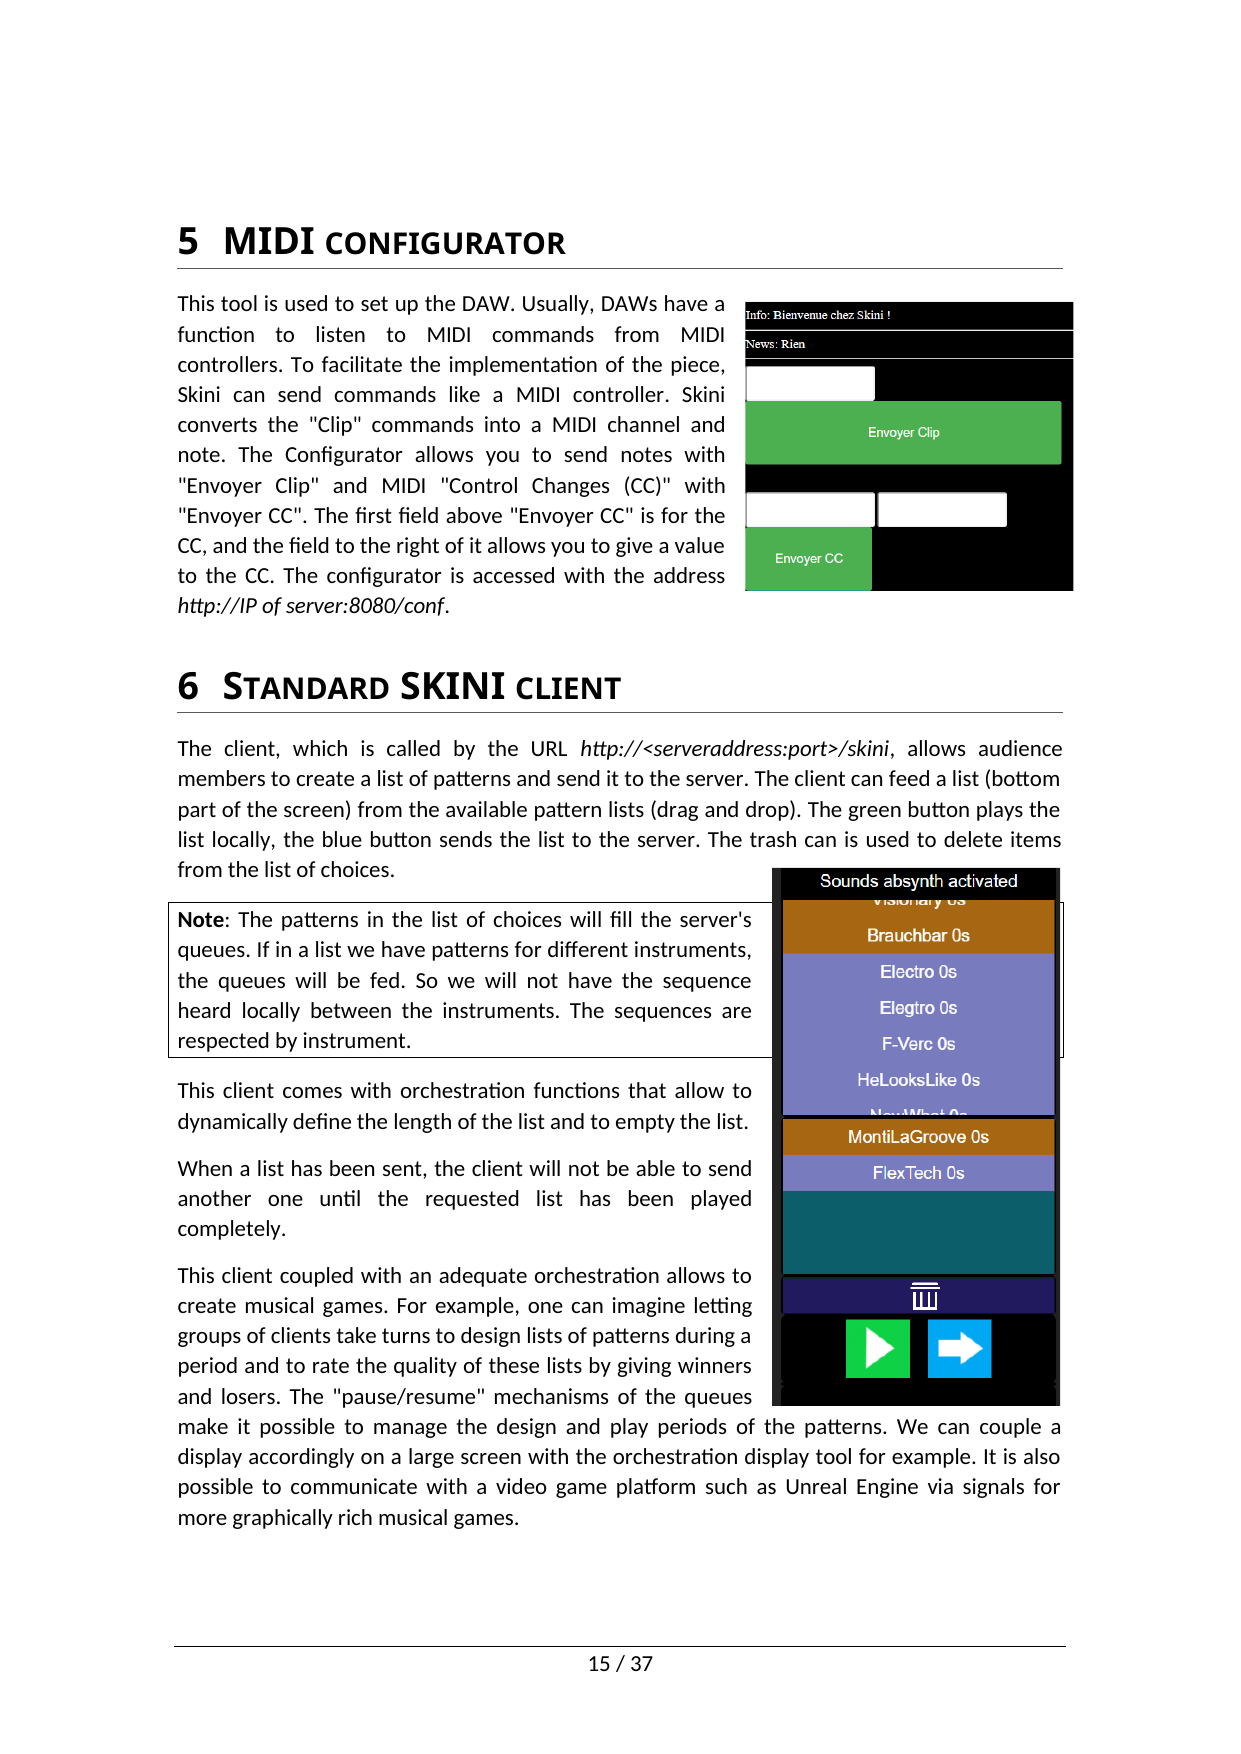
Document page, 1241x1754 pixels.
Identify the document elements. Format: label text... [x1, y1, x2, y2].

subtitle Standard SKINI client [177, 659, 1063, 712]
picture [745, 301, 1074, 591]
text When a list has been sent, the client will not be able to send another one until the requested list has been played completely. [177, 1154, 772, 1242]
text The client, which is called by the URL http://<serveraddress:port>/skini, allows audience members to create a list of patterns and send it to the server. The client can feed a list (bottom part of the screen) from the available pattern lists (drag and drop). The green button plays the list locally, the blue button sends the list to the server. The trash can is used to delete items from the list of choices. [177, 734, 1063, 883]
text This client coupled with an adequate orchestration allows to create musical games. For example, one can imagine letting groups of clients take turns to design lists of patterns during a period and to rate the quality of these lists by giving winners and losers. The "pause/resume" mechanisms of the queues make it possible to manage the design and play periods of the patterns. We can couple a display accordingly on a large screen with the orchestration display tool for example. It is also possible to communicate with a video game platform such as Unreal Engine via signals for more graphically rich musical games. [177, 1261, 1063, 1531]
text This tool is used to set up the DAW. Usually, DAWs have a function to listen to MIDI commands from MIDI controllers. To facilitate the implementation of the piece, Skini can send commands like a MIDI controller. Skini converts the "Clip" commands into a MIDI channel and note. The Configurator allows you to send notes with "Envoyer Clip" and MIDI "Control Changes (CC)" with "Envoyer CC". The first field above "Envoyer CC" is for the CC, and the field to the right of it allows you to give a value to the CC. The configurator is accessed with the address http://IP of server:8080/conf. [177, 289, 1063, 620]
text Note: The patterns in the list of choices will fill the server's queues. If in a list we have patterns for different instruments, the queues will be fed. So we will not have the sequence heard locally between the instruments. The sequences are respected by instrument. [169, 903, 772, 1057]
subtitle MIDI configurator [177, 215, 1063, 268]
picture [772, 867, 1060, 1406]
text This client comes with orchestration functions that allow to dynamically define the length of the list and to empty the list. [177, 1077, 772, 1135]
